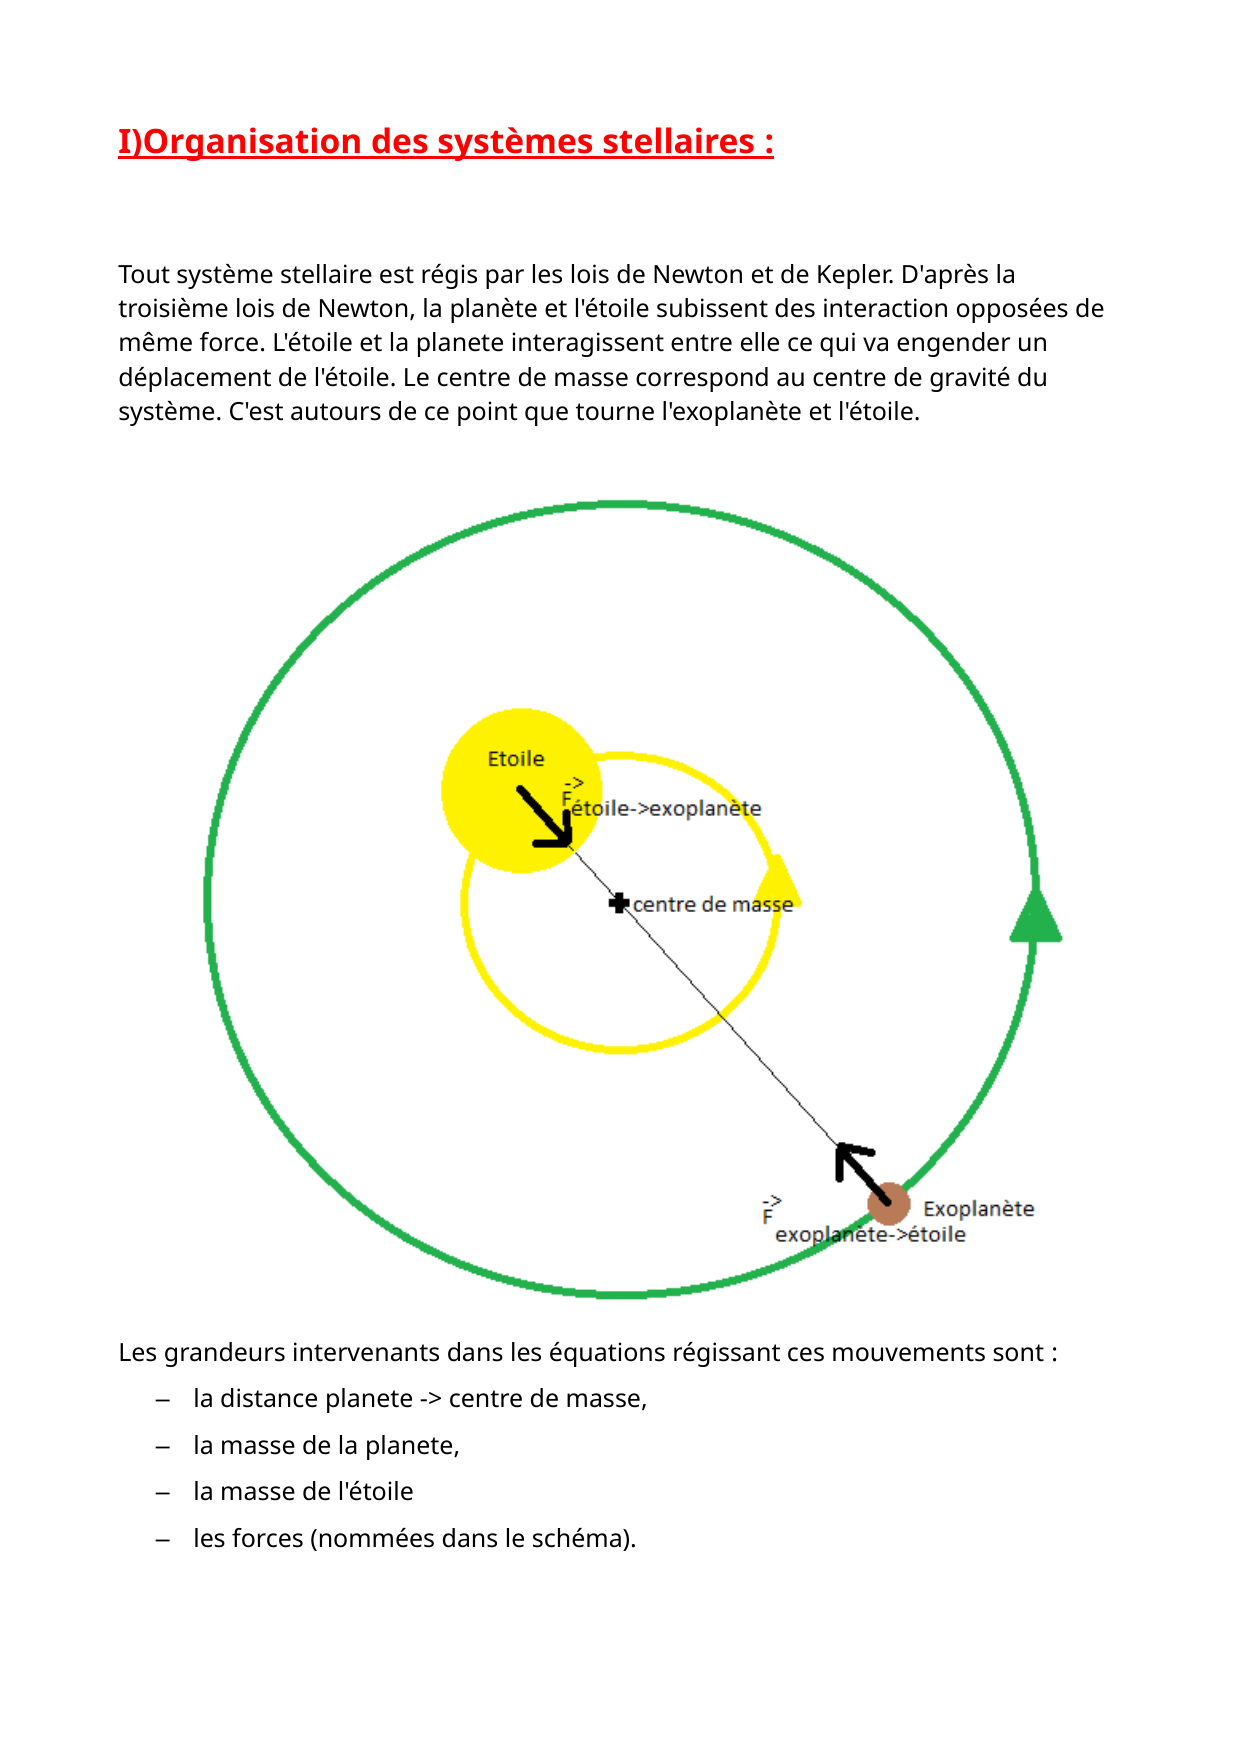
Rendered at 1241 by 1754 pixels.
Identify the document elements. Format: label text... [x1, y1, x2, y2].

list la distance planete -> centre de masse, [156, 1381, 1122, 1415]
list la masse de l'étoile [156, 1474, 1122, 1508]
list la masse de la planete, [156, 1427, 1122, 1461]
subtitle I)Organisation des systèmes stellaires : [118, 118, 1122, 164]
list les forces (nommées dans le schéma). [156, 1520, 1122, 1554]
text Les grandeurs intervenants dans les équations régissant ces mouvements sont : [118, 486, 1122, 1368]
text Tout système stellaire est régis par les lois de Newton et de Kepler. D'après la troisième lois de Newton, la planète et l'étoile subissent des interaction opposées de même force. L'étoile et la planete interagissent entre elle ce qui va engender un déplacement de l'étoile. Le centre de masse correspond au centre de gravité du système. C'est autours de ce point que tourne l'exoplanète et l'étoile. [118, 223, 1122, 427]
